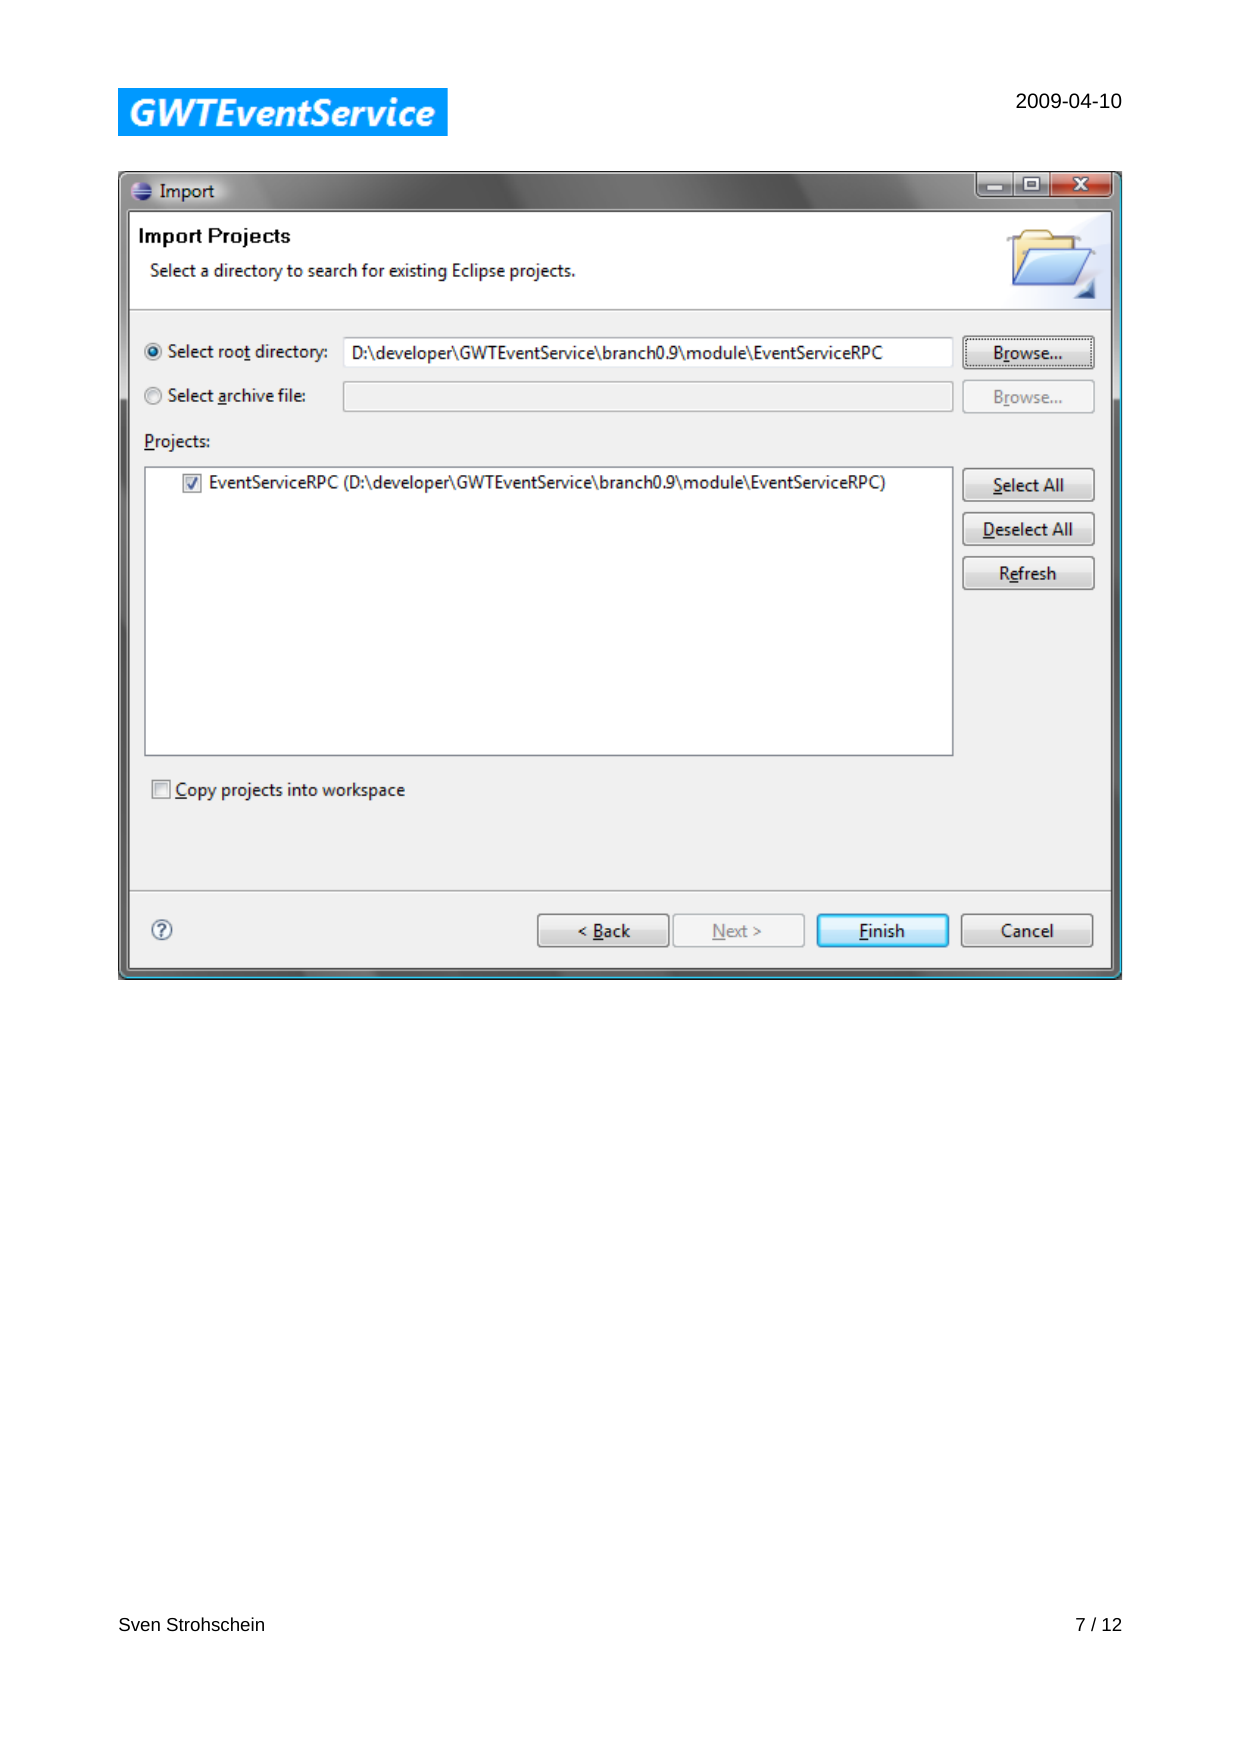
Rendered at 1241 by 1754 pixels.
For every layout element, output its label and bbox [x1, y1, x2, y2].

picture [118, 88, 448, 136]
picture [118, 171, 1123, 980]
